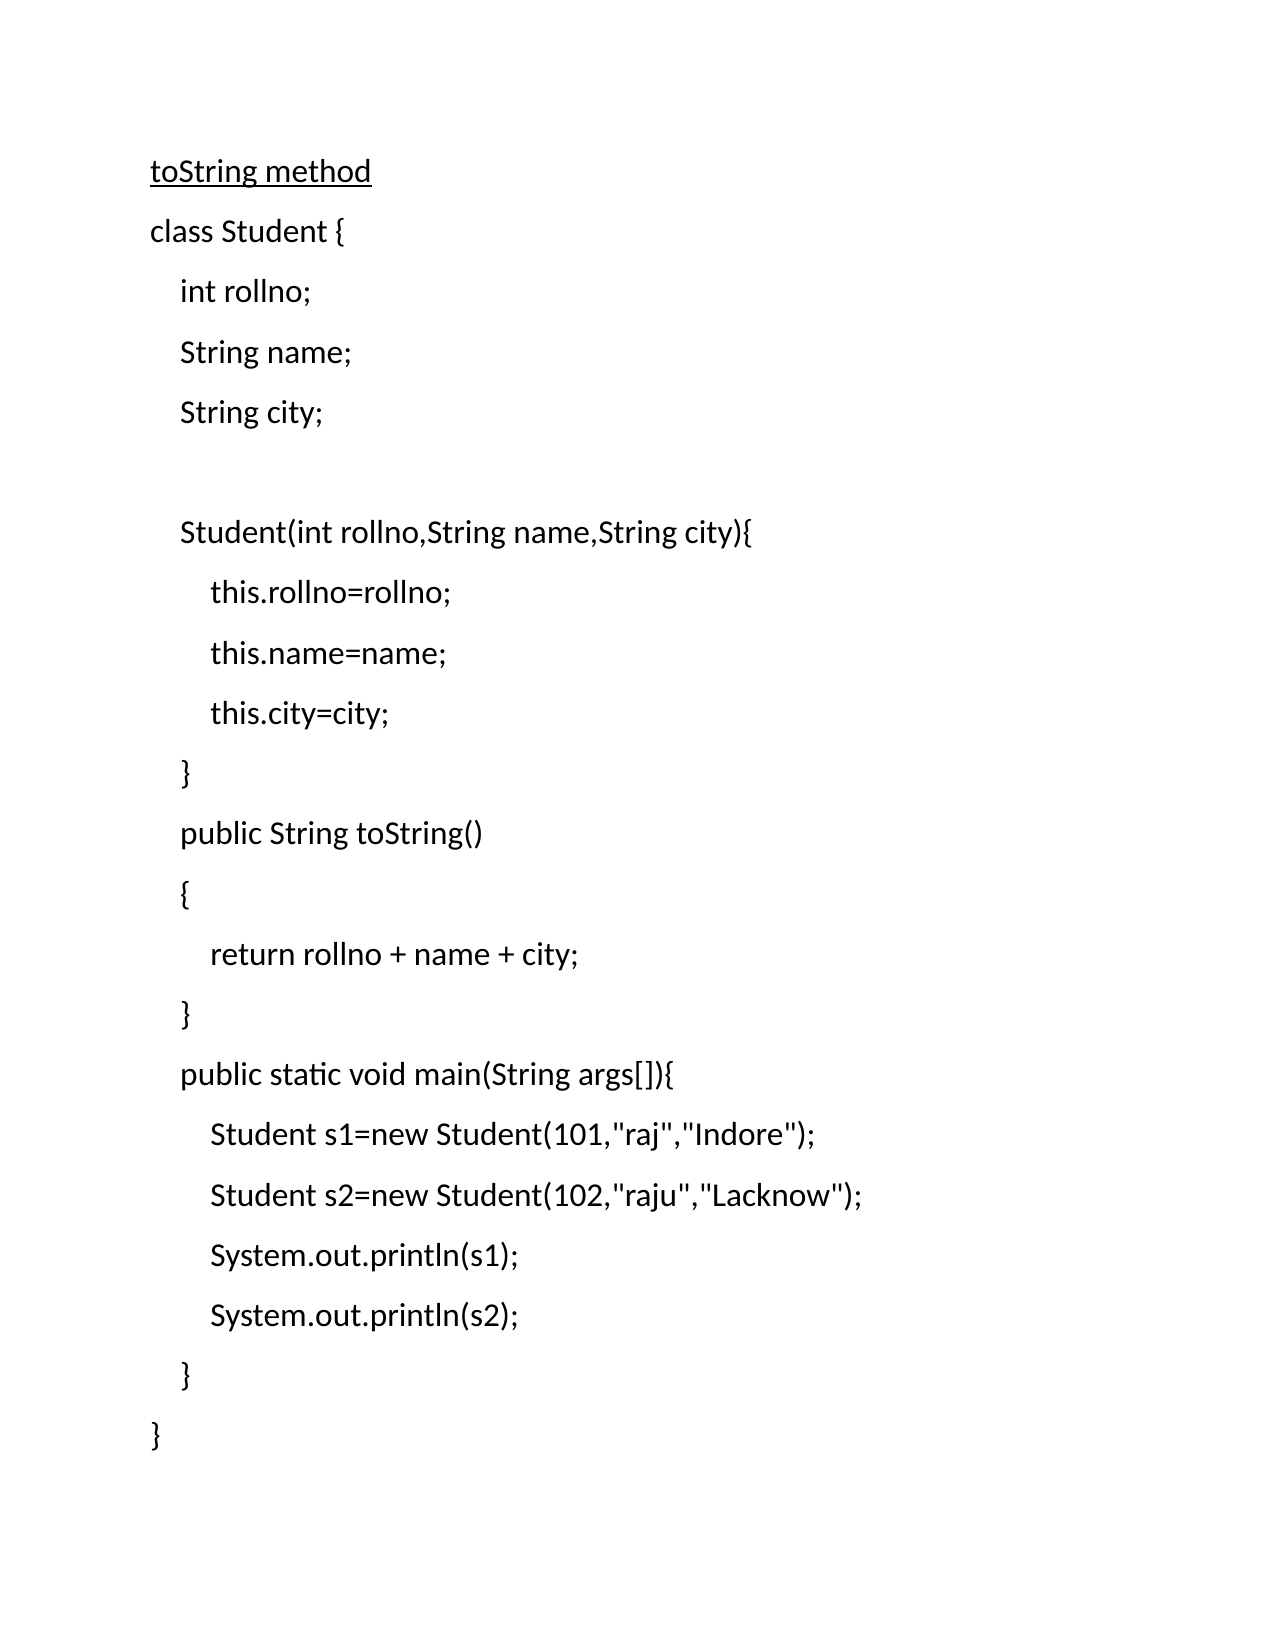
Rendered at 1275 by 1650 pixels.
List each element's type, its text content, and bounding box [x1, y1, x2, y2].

text Student s2=new Student(102,"raju","Lacknow"); [150, 1173, 1125, 1214]
text { [150, 872, 1125, 913]
text Student s1=new Student(101,"raj","Indore"); [150, 1113, 1125, 1154]
text int rollno; [150, 270, 1125, 311]
text String name; [150, 331, 1125, 371]
text toString method [150, 150, 1125, 191]
text this.name=name; [150, 632, 1125, 672]
text } [150, 993, 1125, 1034]
text class Student { [150, 210, 1125, 251]
text this.city=city; [150, 692, 1125, 733]
text return rollno + name + city; [150, 933, 1125, 973]
text Student(int rollno,String name,String city){ [150, 511, 1125, 552]
text public static void main(String args[]){ [150, 1053, 1125, 1094]
text } [150, 1414, 1125, 1455]
text this.rollno=rollno; [150, 571, 1125, 612]
text } [150, 1354, 1125, 1395]
text System.out.println(s1); [150, 1234, 1125, 1274]
text public String toString() [150, 812, 1125, 853]
text String city; [150, 391, 1125, 432]
text System.out.println(s2); [150, 1294, 1125, 1335]
text } [150, 752, 1125, 793]
